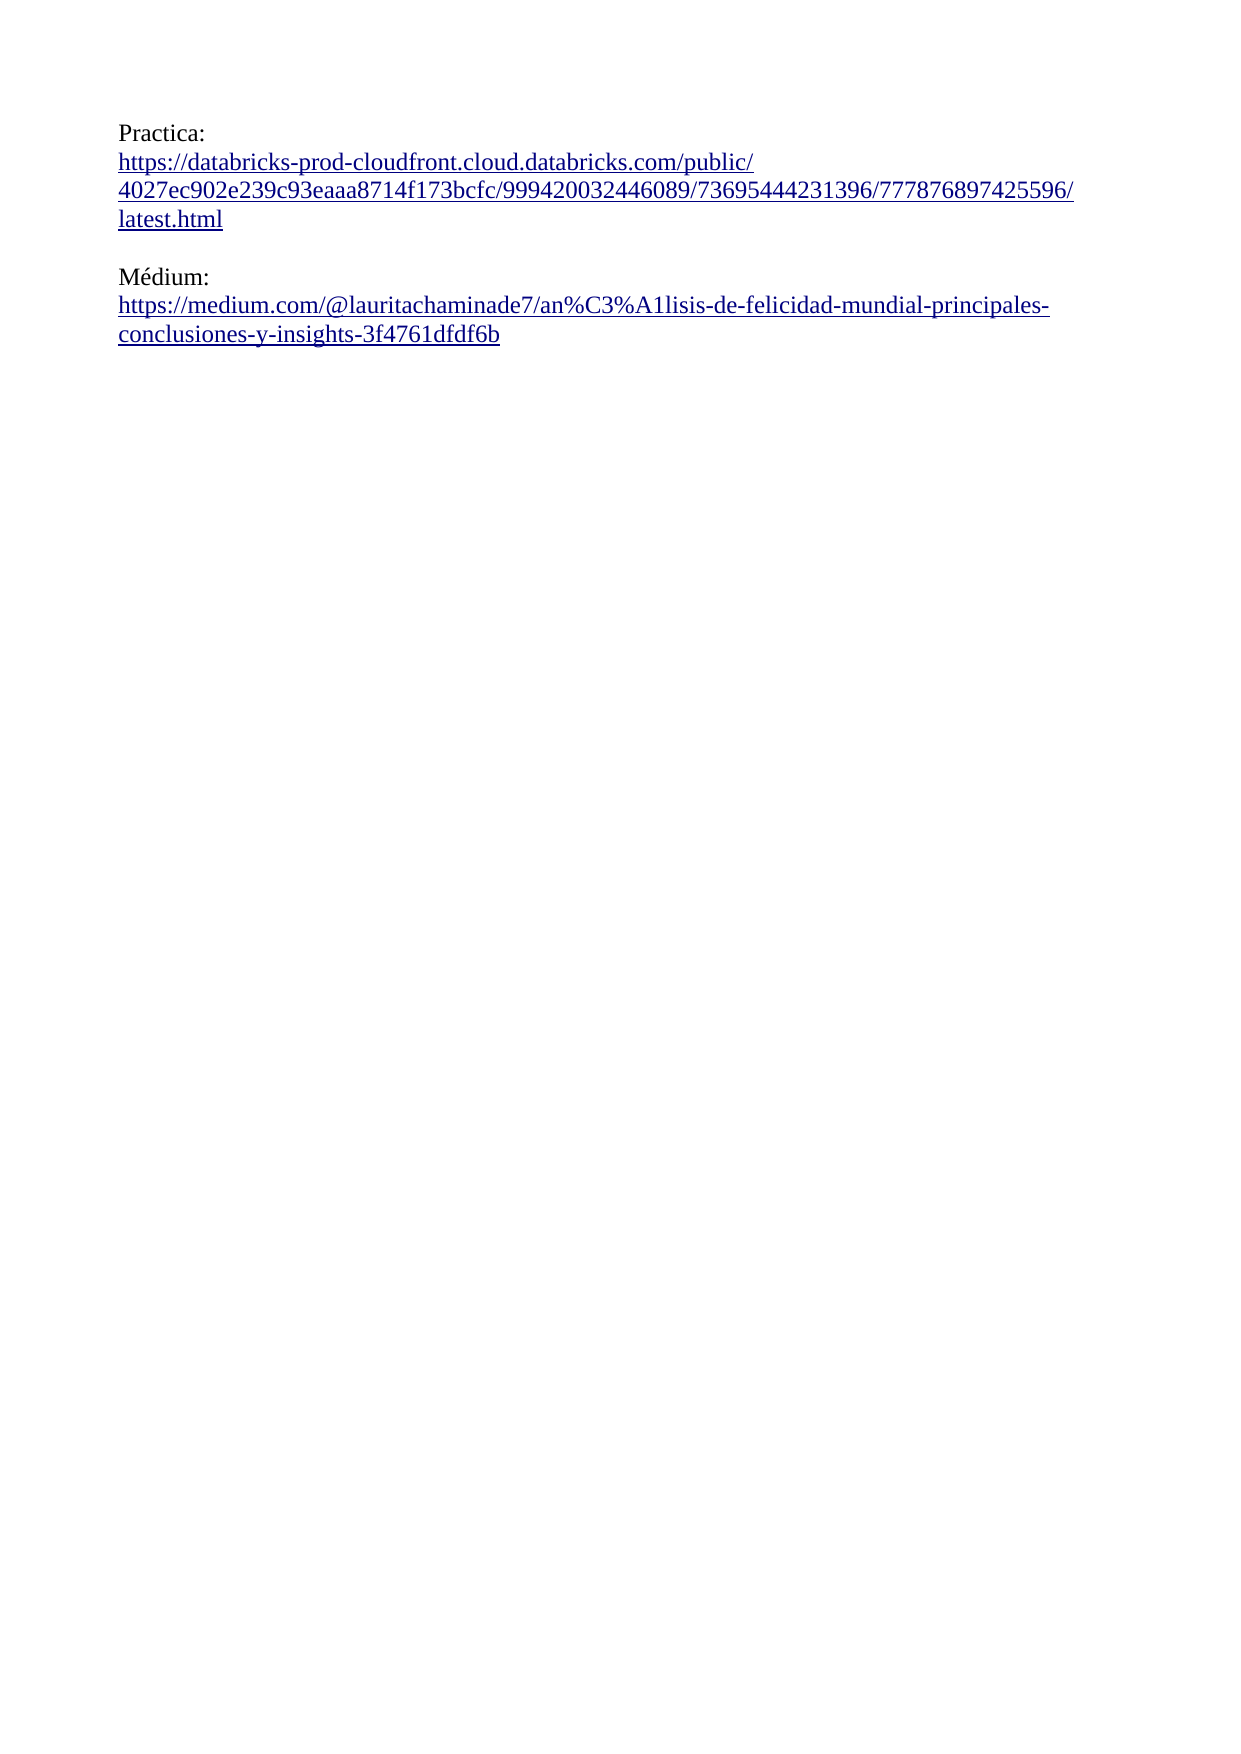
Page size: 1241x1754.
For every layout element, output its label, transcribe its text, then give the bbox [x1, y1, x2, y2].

text Médium: [118, 262, 1122, 291]
text https://medium.com/@lauritachaminade7/an%C3%A1lisis-de-felicidad-mundial-principales-conclusiones-y-insights-3f4761dfdf6b [118, 291, 1122, 348]
text Practica: [118, 118, 1122, 147]
text https://databricks-prod-cloudfront.cloud.databricks.com/public/4027ec902e239c93eaaa8714f173bcfc/999420032446089/73695444231396/777876897425596/latest.html [118, 147, 1122, 233]
